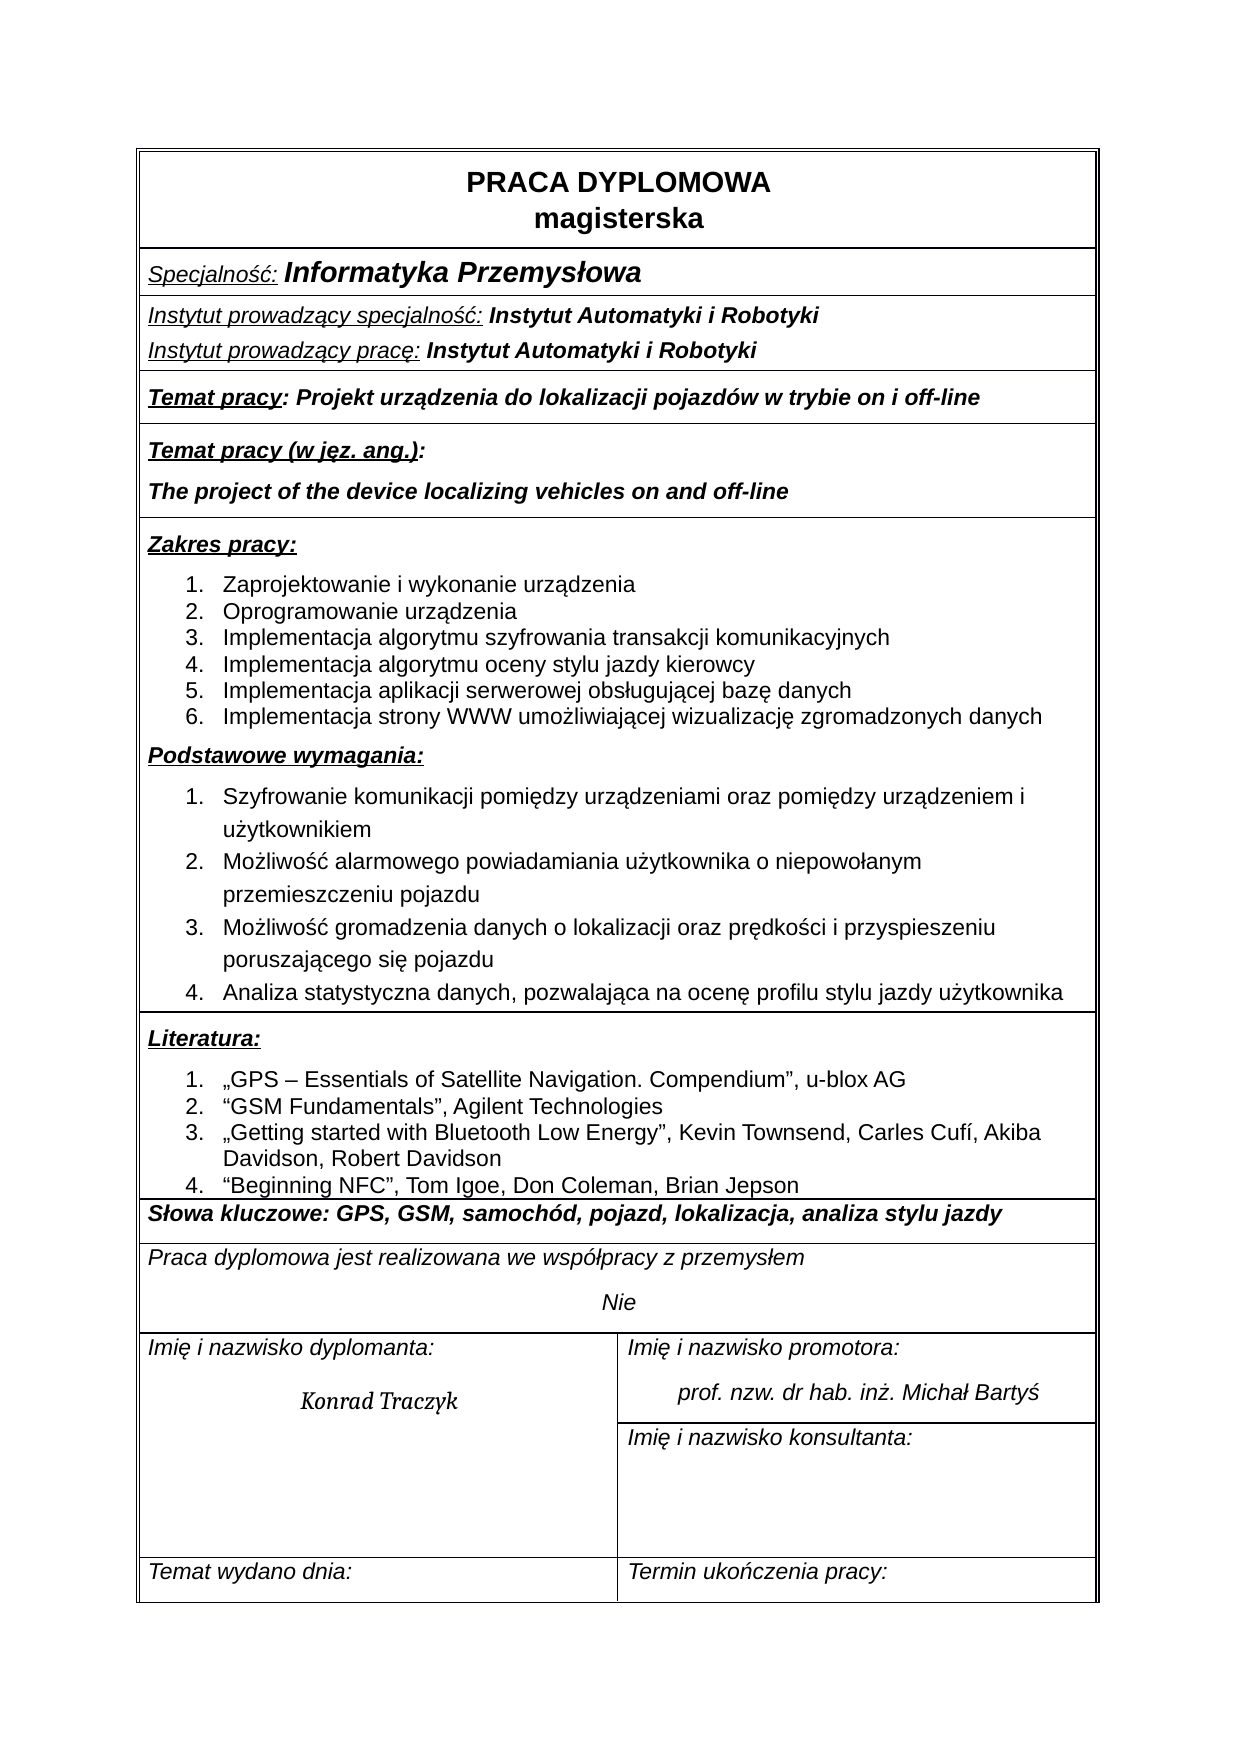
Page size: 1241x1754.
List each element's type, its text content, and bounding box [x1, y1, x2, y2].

table_cell Temat wydano dnia: [140, 1558, 617, 1601]
table_cell Literatura: „GPS – Essentials of Satellite Navigation. Compendium”, u-blox AG “GSM Fundamentals”, Agilent Technologies „Getting started with Bluetooth Low Energy”, Kevin Townsend, Carles Cufí, Akiba Davidson, Robert Davidson “Beginning NFC”, Tom Igoe, Don Coleman, Brian Jepson [140, 1013, 1095, 1198]
table_cell Temat pracy: Projekt urządzenia do lokalizacji pojazdów w trybie on i off-line [140, 371, 1095, 423]
table_header PRACA DYPLOMOWA magisterska [140, 152, 1095, 247]
table_cell Praca dyplomowa jest realizowana we współpracy z przemysłem Nie [140, 1244, 1095, 1332]
table_cell Imię i nazwisko konsultanta: [618, 1424, 1095, 1557]
table_cell Imię i nazwisko dyplomanta: Konrad Traczyk [140, 1334, 617, 1557]
table_cell Specjalność: Informatyka Przemysłowa [140, 249, 1095, 294]
table_cell Słowa kluczowe: GPS, GSM, samochód, pojazd, lokalizacja, analiza stylu jazdy [140, 1200, 1095, 1243]
table_cell Temat pracy (w jęz. ang.): The project of the device localizing vehicles on and off-line [140, 424, 1095, 516]
table_cell Imię i nazwisko promotora: prof. nzw. dr hab. inż. Michał Bartyś [618, 1334, 1095, 1422]
table_cell Termin ukończenia pracy: [618, 1558, 1095, 1601]
table_cell Instytut prowadzący specjalność: Instytut Automatyki i Robotyki Instytut prowadzący pracę: Instytut Automatyki i Robotyki [140, 296, 1095, 370]
table_cell Zakres pracy: Zaprojektowanie i wykonanie urządzenia Oprogramowanie urządzenia Implementacja algorytmu szyfrowania transakcji komunikacyjnych Implementacja algorytmu oceny stylu jazdy kierowcy Implementacja aplikacji serwerowej obsługującej bazę danych Implementacja strony WWW umożliwiającej wizualizację zgromadzonych danych Podstawowe wymagania: Szyfrowanie komunikacji pomiędzy urządzeniami oraz pomiędzy urządzeniem i użytkownikiem Możliwość alarmowego powiadamiania użytkownika o niepowołanym przemieszczeniu pojazdu Możliwość gromadzenia danych o lokalizacji oraz prędkości i przyspieszeniu poruszającego się pojazdu Analiza statystyczna danych, pozwalająca na ocenę profilu stylu jazdy użytkownika [140, 518, 1095, 1011]
